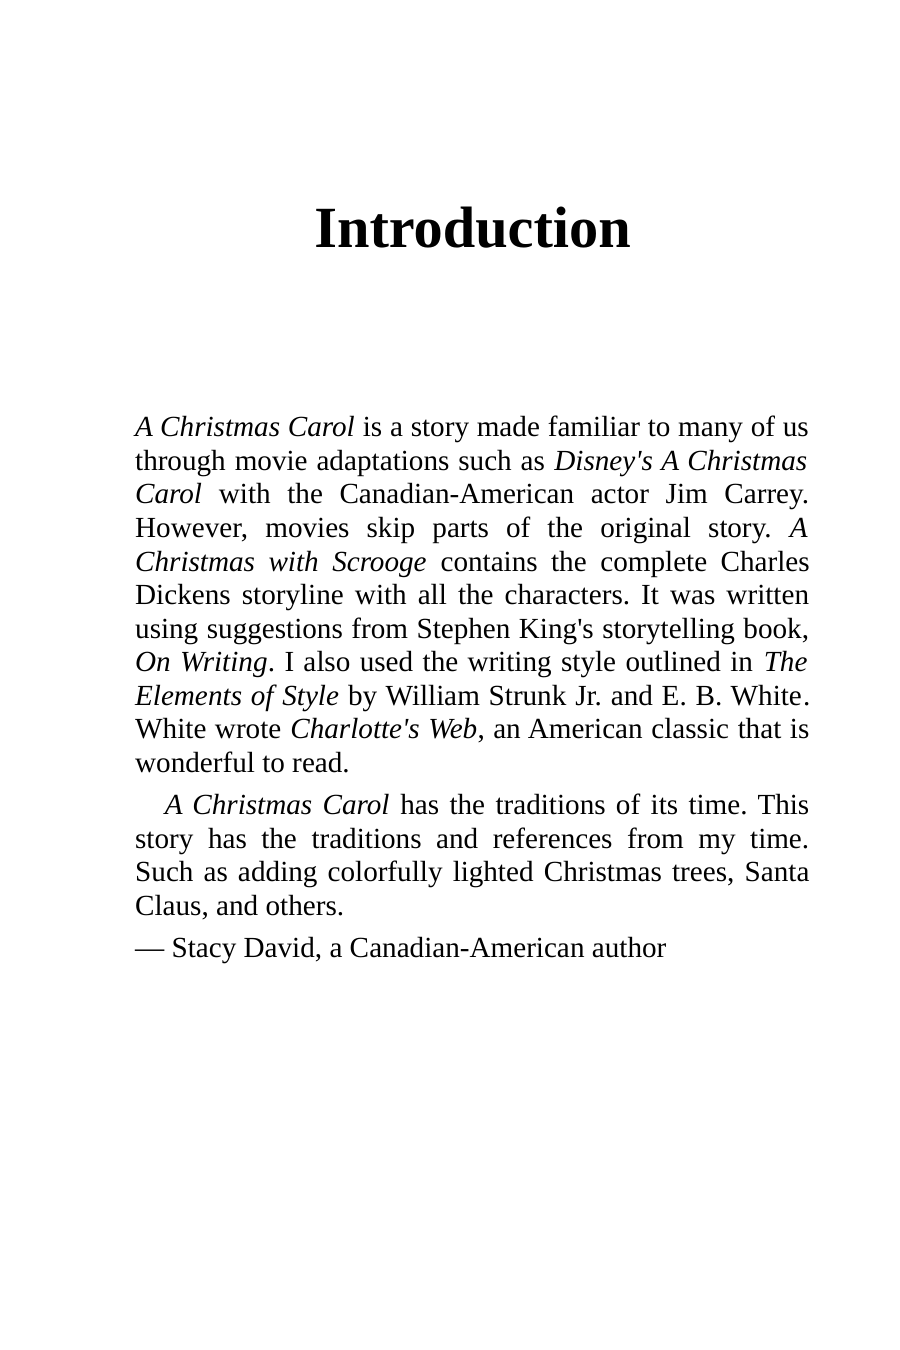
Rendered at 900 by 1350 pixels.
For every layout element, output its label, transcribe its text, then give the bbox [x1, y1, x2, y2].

text — Stacy David, a Canadian-American author [135, 931, 810, 964]
subtitle Introduction [135, 192, 810, 259]
text A Christmas Carol is a story made familiar to many of us through movie adaptations such as Disney's A Christmas Carol with the Canadian-American actor Jim Carrey. However, movies skip parts of the original story. A Christmas with Scrooge contains the complete Charles Dickens storyline with all the characters. It was written using suggestions from Stephen King's storytelling book, On Writing. I also used the writing style outlined in The Elements of Style by William Strunk Jr. and E. B. White. White wrote Charlotte's Web, an American classic that is wonderful to read. [135, 409, 810, 778]
text A Christmas Carol has the traditions of its time. This story has the traditions and references from my time. Such as adding colorfully lighted Christmas trees, Santa Claus, and others. [135, 787, 810, 922]
